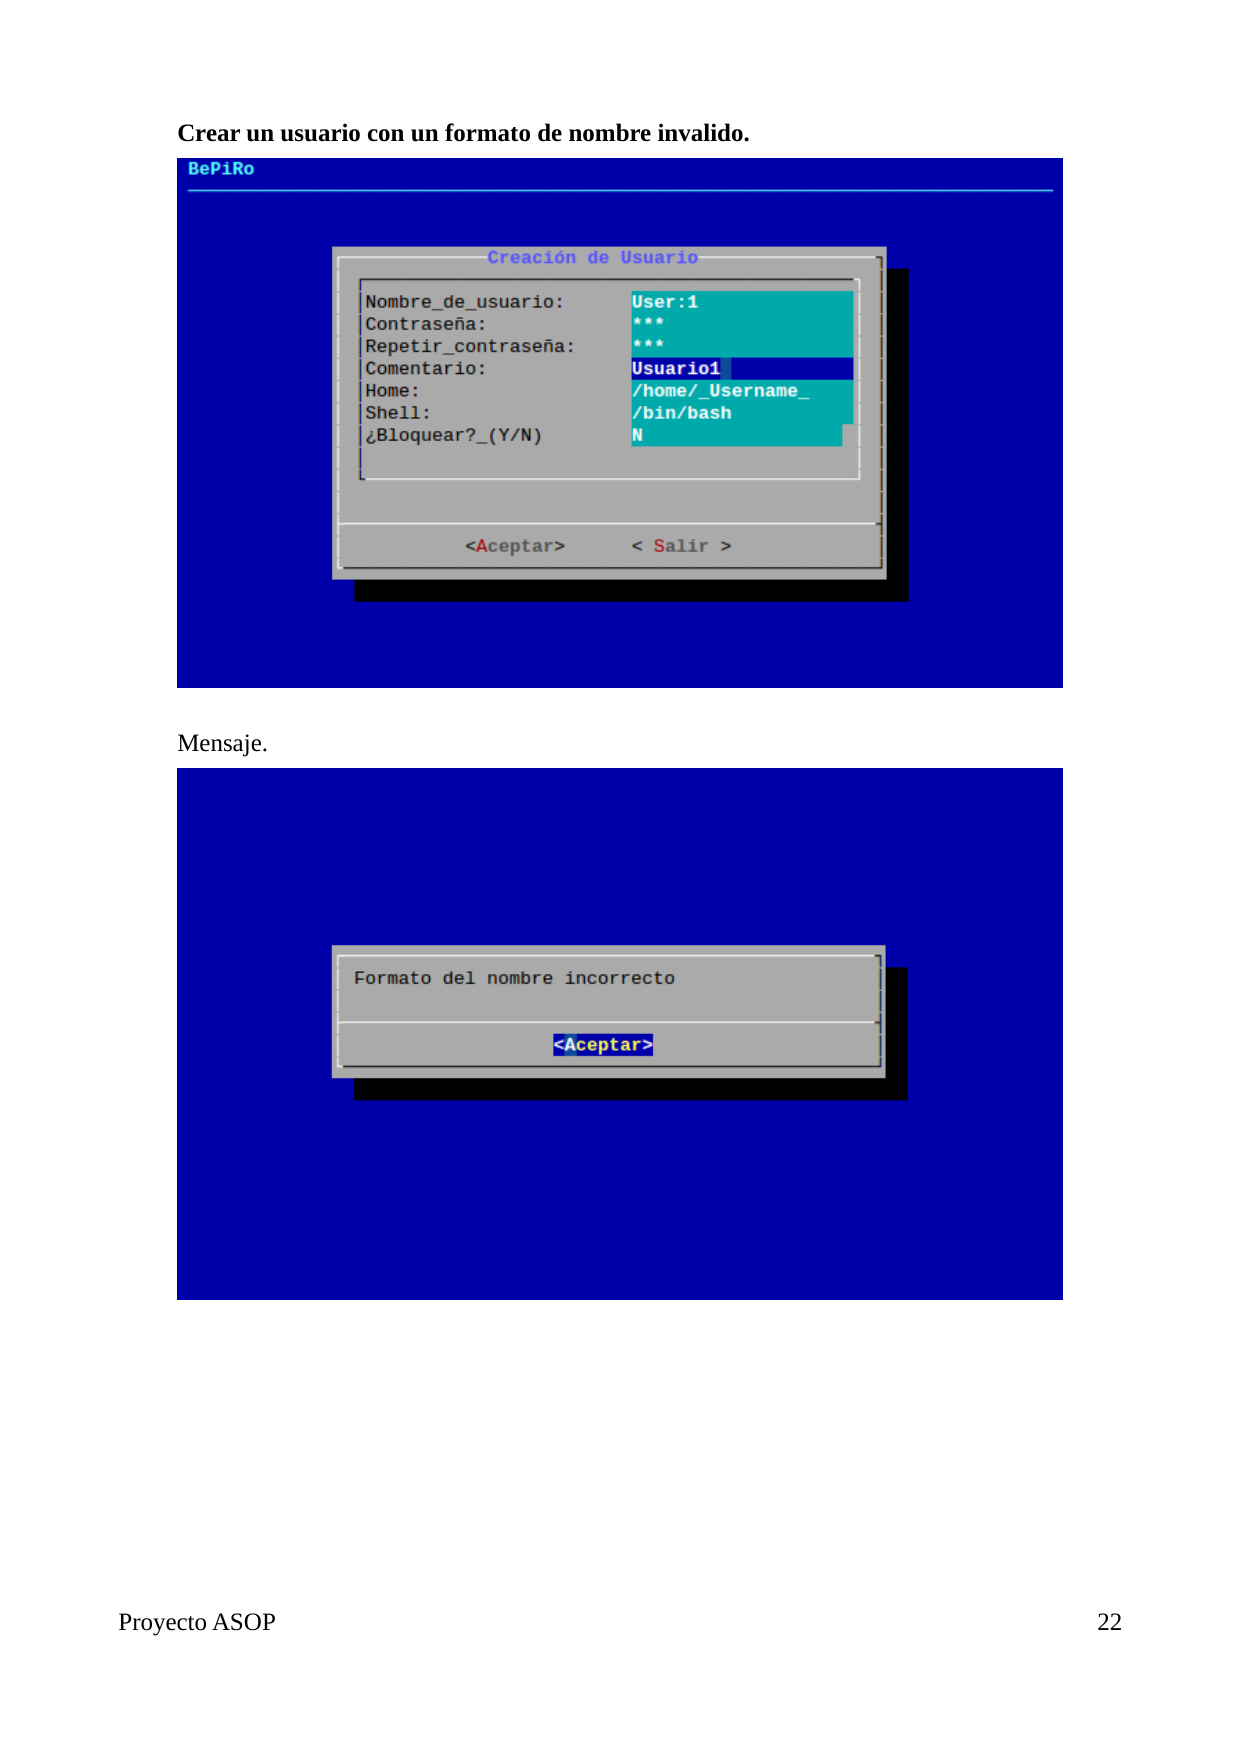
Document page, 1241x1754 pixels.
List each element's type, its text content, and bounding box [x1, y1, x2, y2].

picture [177, 768, 1063, 1300]
text Crear un usuario con un formato de nombre invalido. [148, 118, 1116, 147]
text Mensaje. [148, 728, 1116, 756]
picture [177, 158, 1063, 688]
